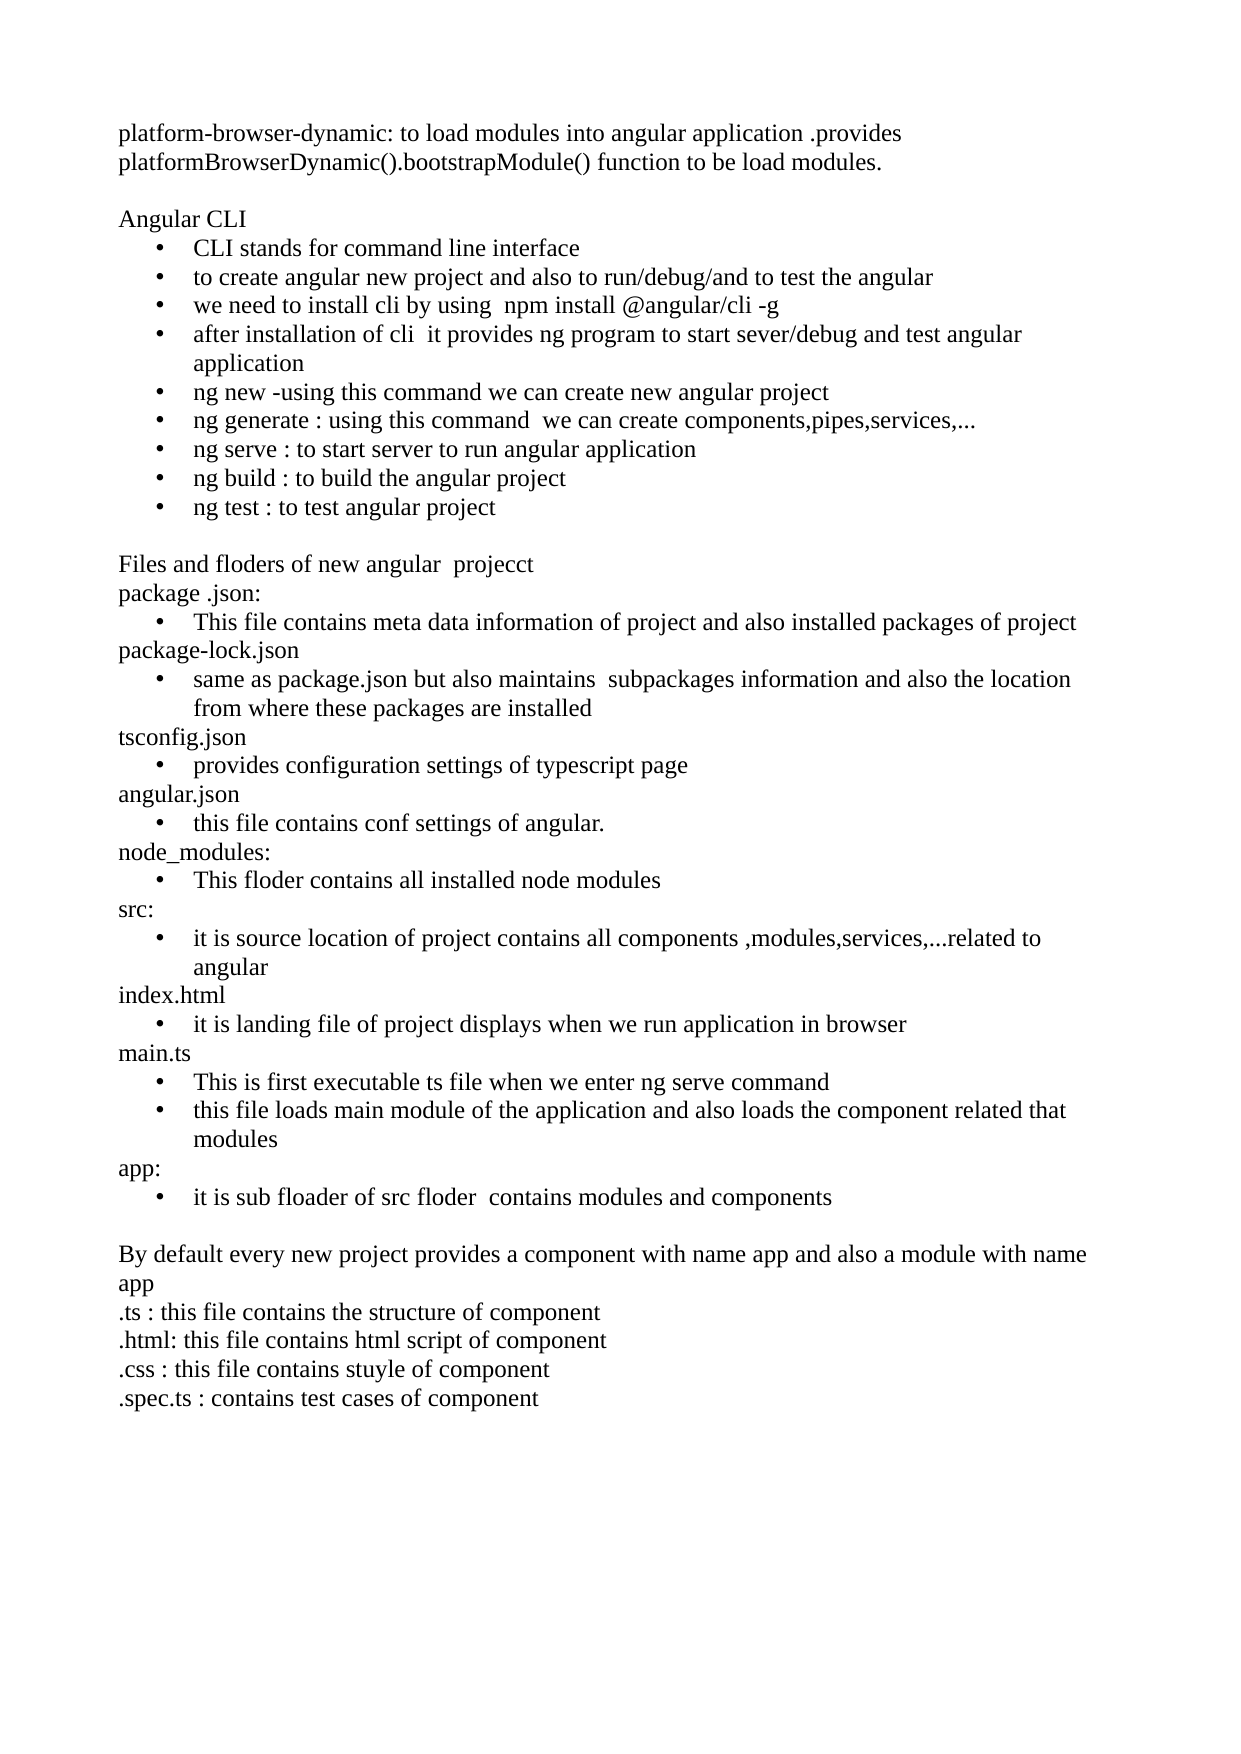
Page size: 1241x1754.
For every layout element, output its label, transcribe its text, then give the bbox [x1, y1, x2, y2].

list it is landing file of project displays when we run application in browser [156, 1009, 1122, 1038]
list ng build : to build the angular project [156, 463, 1122, 492]
text .css : this file contains stuyle of component [118, 1354, 1122, 1383]
list this file loads main module of the application and also loads the component related that modules [156, 1096, 1122, 1153]
list this file contains conf settings of angular. [156, 808, 1122, 837]
list This floder contains all installed node modules [156, 866, 1122, 894]
list ng new -using this command we can create new angular project [156, 377, 1122, 406]
text src: [118, 894, 1122, 923]
text package-lock.json [118, 636, 1122, 664]
list to create angular new project and also to run/debug/and to test the angular [156, 262, 1122, 291]
text Files and floders of new angular projecct [118, 549, 1122, 578]
list CLI stands for command line interface [156, 233, 1122, 262]
list provides configuration settings of typescript page [156, 751, 1122, 779]
text By default every new project provides a component with name app and also a module with name app [118, 1239, 1122, 1297]
text tsconfig.json [118, 722, 1122, 751]
text main.ts [118, 1038, 1122, 1067]
text node_modules: [118, 837, 1122, 866]
list it is sub floader of src floder contains modules and components [156, 1182, 1122, 1211]
list This file contains meta data information of project and also installed packages of project [156, 607, 1122, 636]
list This is first executable ts file when we enter ng serve command [156, 1067, 1122, 1096]
list it is source location of project contains all components ,modules,services,...related to angular [156, 923, 1122, 981]
list after installation of cli it provides ng program to start sever/debug and test angular application [156, 319, 1122, 377]
list ng test : to test angular project [156, 492, 1122, 521]
text Angular CLI [118, 204, 1122, 233]
text .spec.ts : contains test cases of component [118, 1383, 1122, 1412]
text app: [118, 1153, 1122, 1182]
list ng serve : to start server to run angular application [156, 434, 1122, 463]
text platform-browser-dynamic: to load modules into angular application .provides platformBrowserDynamic().bootstrapModule() function to be load modules. [118, 118, 1122, 176]
list same as package.json but also maintains subpackages information and also the location from where these packages are installed [156, 664, 1122, 722]
text .html: this file contains html script of component [118, 1326, 1122, 1354]
list ng generate : using this command we can create components,pipes,services,... [156, 406, 1122, 434]
text index.html [118, 981, 1122, 1009]
list we need to install cli by using npm install @angular/cli -g [156, 291, 1122, 319]
text angular.json [118, 779, 1122, 808]
text .ts : this file contains the structure of component [118, 1297, 1122, 1326]
text package .json: [118, 578, 1122, 607]
